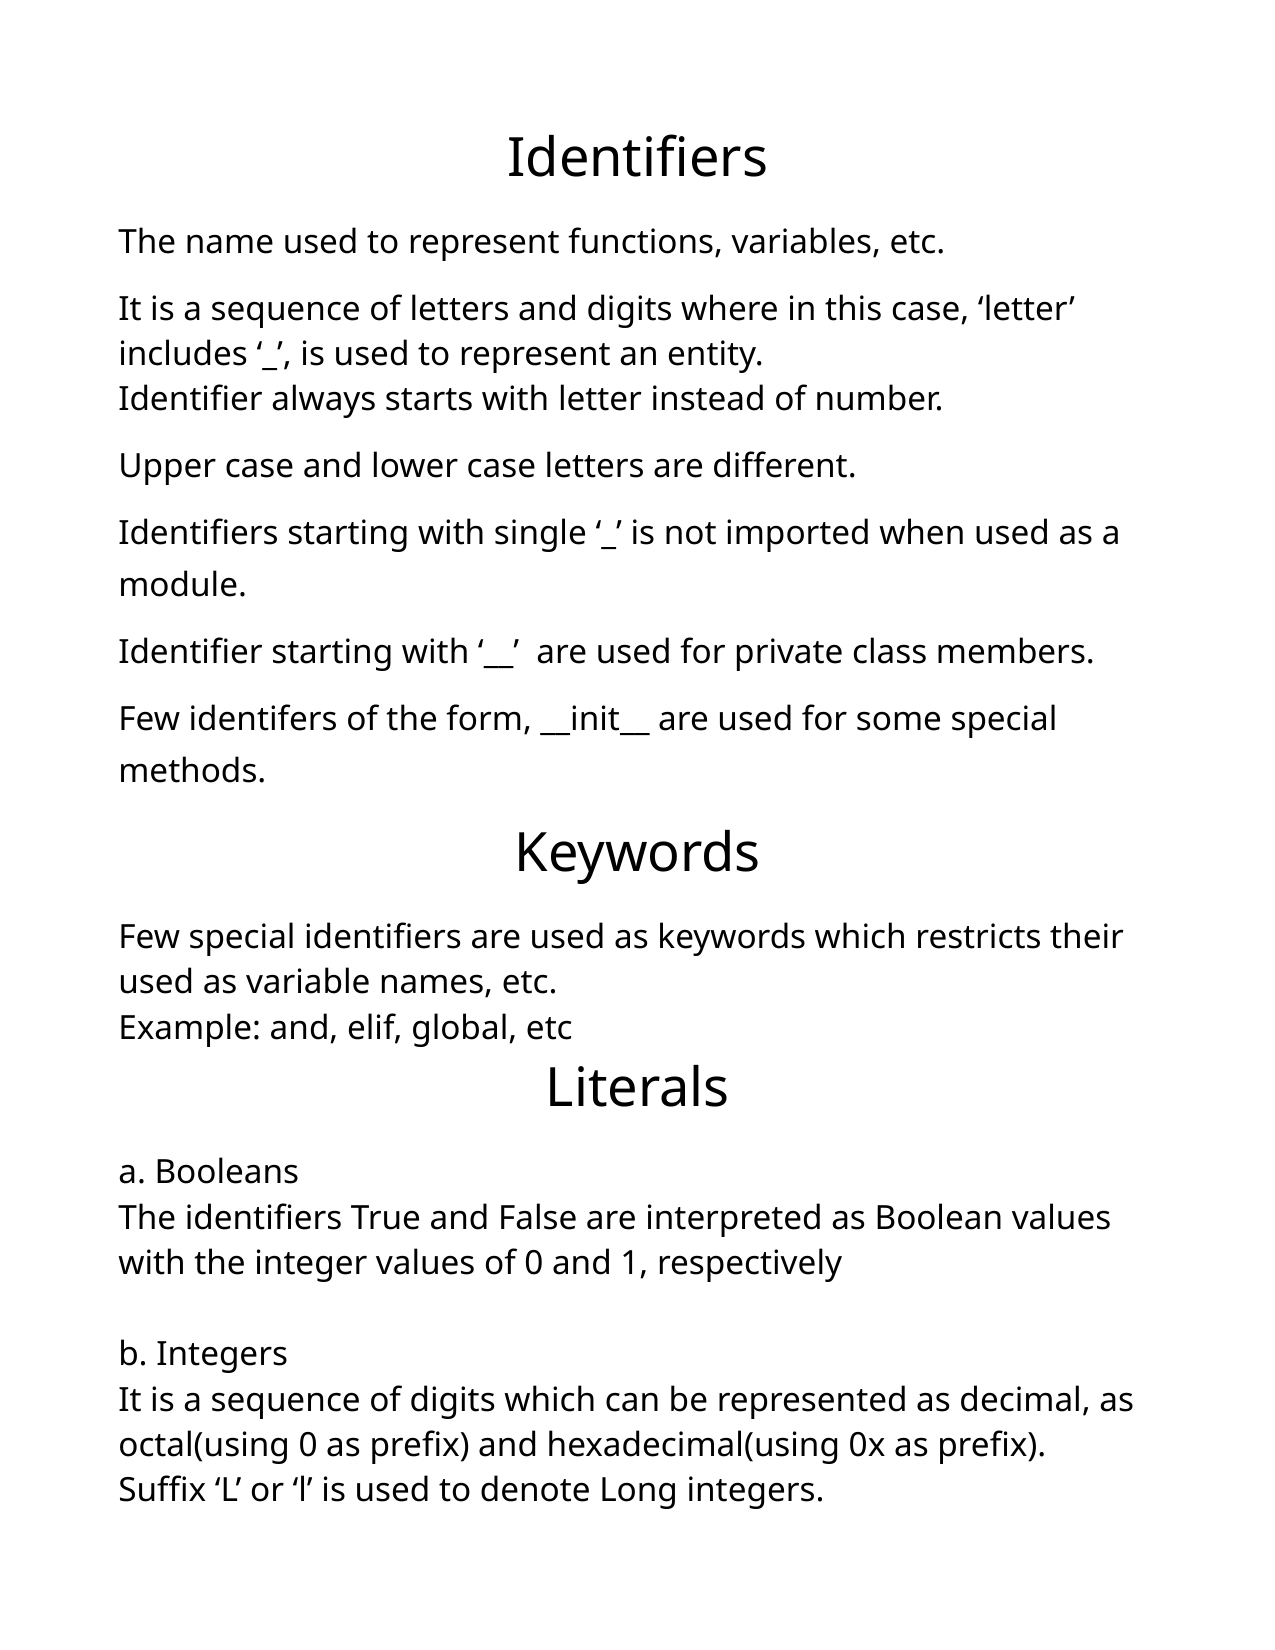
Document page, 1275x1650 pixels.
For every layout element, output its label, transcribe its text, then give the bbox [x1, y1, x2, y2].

text Identifiers starting with single ‘_’ is not imported when used as a module. [118, 509, 1157, 606]
text Keywords [118, 813, 1157, 887]
text a. Booleans [118, 1148, 1157, 1194]
text Literals [118, 1049, 1157, 1123]
text The identifiers True and False are interpreted as Boolean values with the integer values of 0 and 1, respectively [118, 1194, 1157, 1284]
text Suffix ‘L’ or ‘l’ is used to denote Long integers. [118, 1466, 1157, 1512]
text Identifiers [118, 118, 1157, 192]
text Identifier starting with ‘__’ are used for private class members. [118, 628, 1157, 673]
text The name used to represent functions, variables, etc. [118, 217, 1157, 263]
text It is a sequence of digits which can be represented as decimal, as octal(using 0 as prefix) and hexadecimal(using 0x as prefix). [118, 1375, 1157, 1466]
text Identifier always starts with letter instead of number. [118, 375, 1157, 421]
text b. Integers [118, 1330, 1157, 1375]
text Few identifers of the form, __init__ are used for some special methods. [118, 694, 1157, 792]
text Upper case and lower case letters are different. [118, 442, 1157, 487]
text It is a sequence of letters and digits where in this case, ‘letter’ includes ‘_’, is used to represent an entity. [118, 284, 1157, 375]
text Few special identifiers are used as keywords which restricts their used as variable names, etc. [118, 913, 1157, 1003]
text Example: and, elif, global, etc [118, 1003, 1157, 1049]
